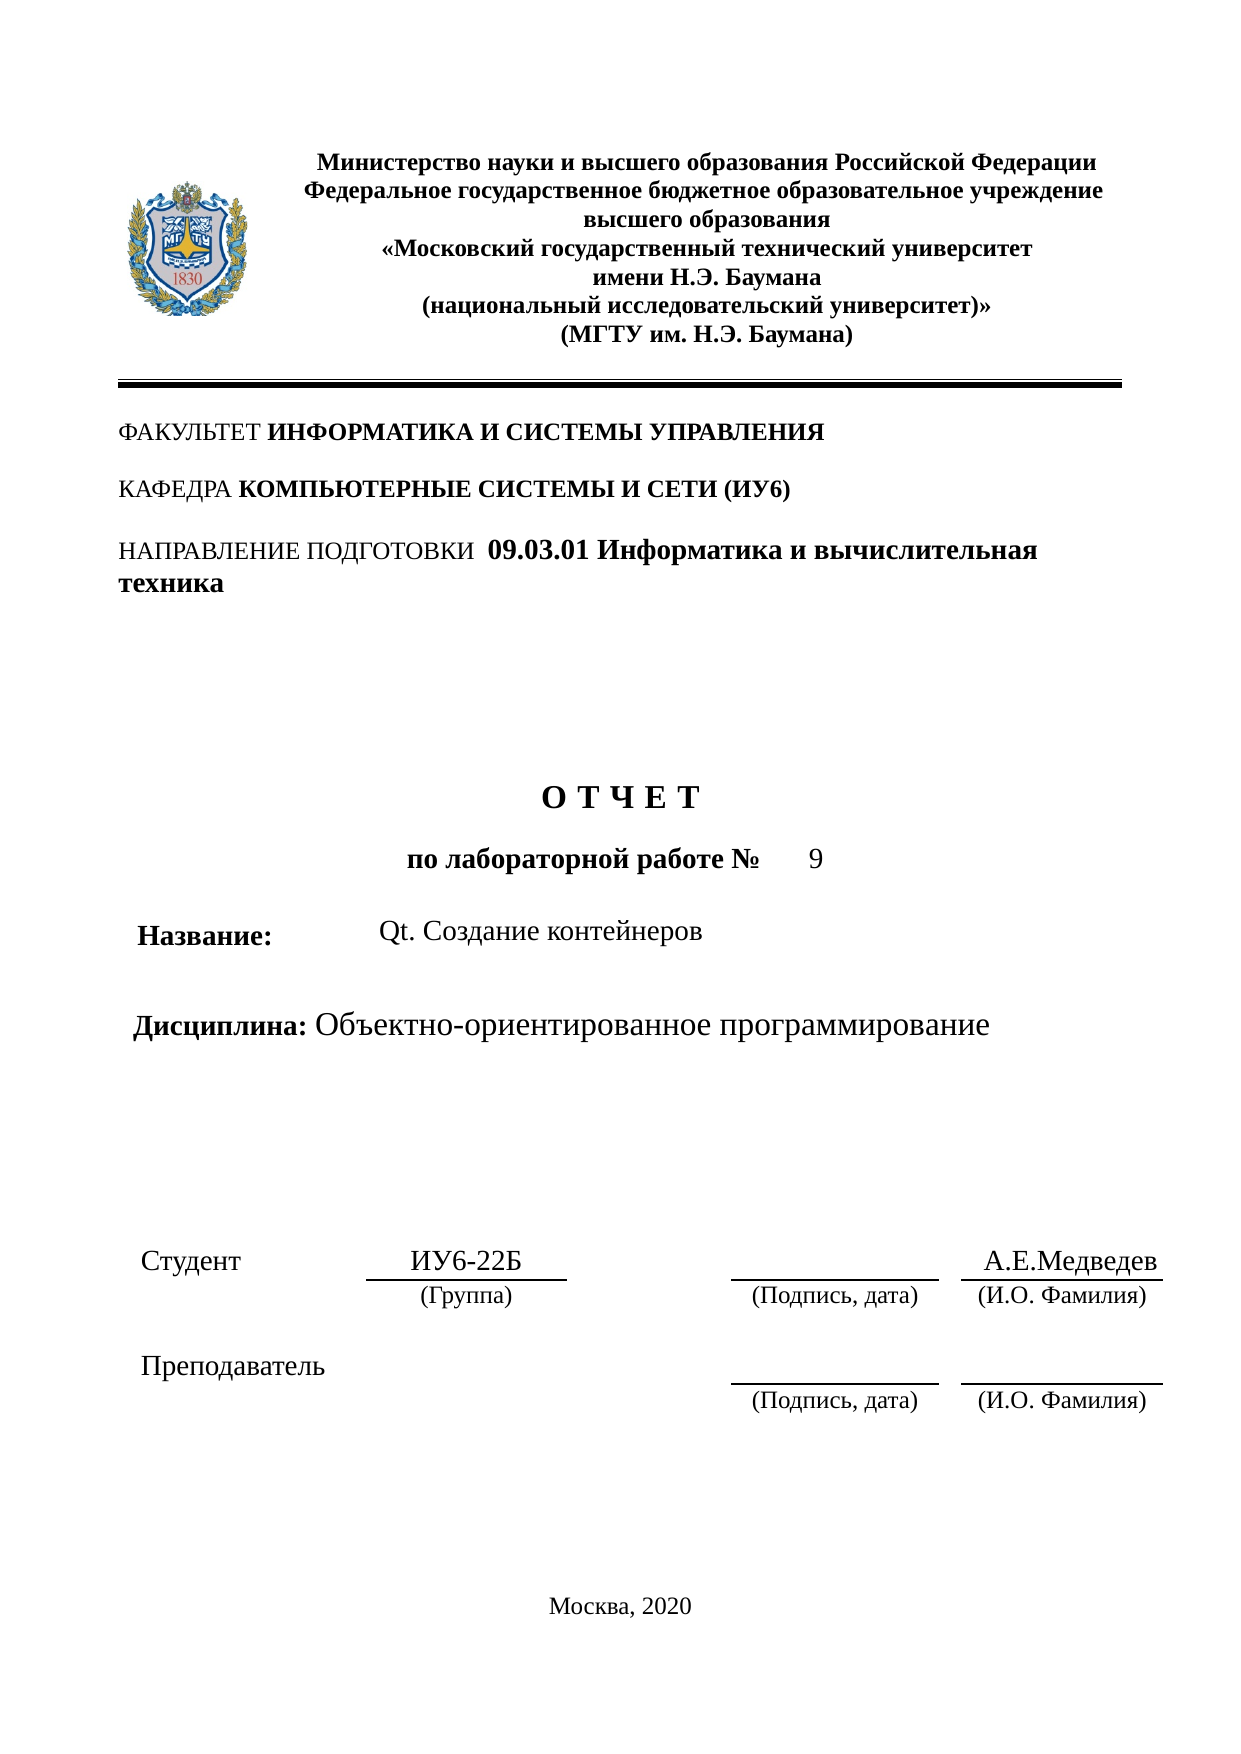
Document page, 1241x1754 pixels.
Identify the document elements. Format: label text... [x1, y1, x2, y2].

text НАПРАВЛЕНИЕ ПОДГОТОВКИ 09.03.01 Информатика и вычислительная техника [118, 532, 1122, 599]
table_cell [129, 1281, 354, 1314]
table_cell (Группа) [354, 1281, 578, 1314]
table_cell [578, 1314, 719, 1348]
table_cell (Подпись, дата) [720, 1385, 950, 1418]
table_cell Преподаватель [129, 1348, 354, 1385]
table_header [578, 1243, 719, 1281]
subtitle Отчет [118, 777, 1122, 816]
table_cell [720, 1348, 950, 1385]
table_header 9 [779, 841, 853, 874]
table_cell (И.О. Фамилия) [950, 1385, 1174, 1418]
table_header ИУ6-22Б [354, 1243, 578, 1281]
table_cell [578, 1385, 719, 1418]
text ФАКУЛЬТЕТ Информатика и системы управления [118, 417, 1122, 446]
table_cell [578, 1281, 719, 1314]
text КАФЕДРА Компьютерные системы и сети (ИУ6) [118, 474, 1122, 503]
table_header [118, 147, 266, 348]
table_cell [129, 1385, 354, 1418]
picture [127, 181, 248, 318]
table_cell [950, 1314, 1174, 1348]
table_header А.Е.Медведев [950, 1243, 1174, 1281]
text Название: [137, 918, 286, 952]
table_header [720, 1243, 950, 1281]
table_cell [578, 1348, 719, 1385]
table_cell (И.О. Фамилия) [950, 1281, 1174, 1314]
table_header Министерство науки и высшего образования Российской Федерации Федеральное государственное бюджетное образовательное учреждение высшего образования «Московский государственный технический университет имени Н.Э. Баумана (национальный исследовательский университет)» (МГТУ им. Н.Э. Баумана) [266, 147, 1148, 348]
table_cell [950, 1348, 1174, 1385]
table_cell [354, 1314, 578, 1348]
table_cell [720, 1314, 950, 1348]
text Дисциплина: Объектно-ориентированное программирование [133, 1004, 1122, 1042]
table_cell [354, 1348, 578, 1385]
table_cell [354, 1385, 578, 1418]
table_cell (Подпись, дата) [720, 1281, 950, 1314]
text Москва, 2020 [118, 1591, 1122, 1619]
table_cell [129, 1314, 354, 1348]
table_header Студент [129, 1243, 354, 1281]
subtitle Qt. Создание контейнеров [301, 913, 1122, 946]
